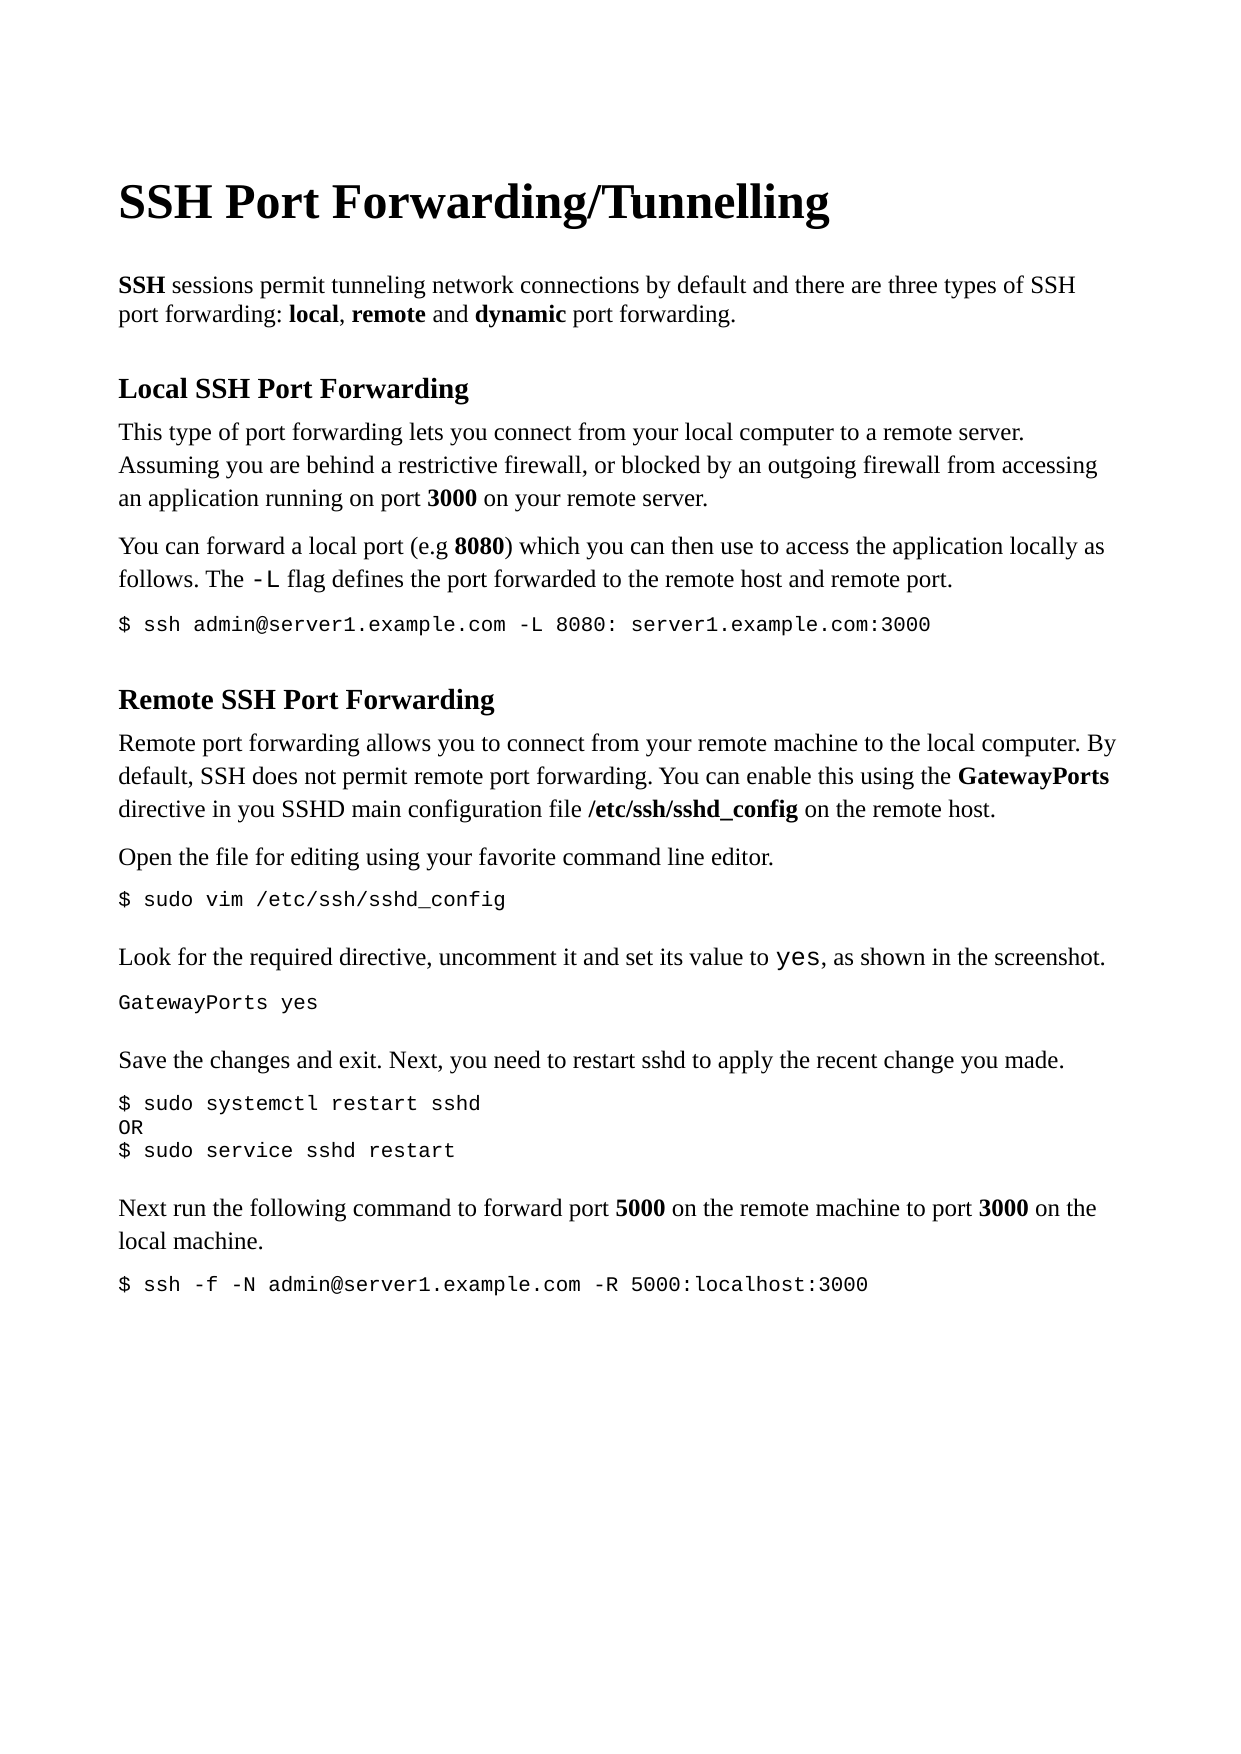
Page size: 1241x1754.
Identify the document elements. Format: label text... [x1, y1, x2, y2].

text OR [118, 1117, 1122, 1140]
subtitle Local SSH Port Forwarding [118, 371, 1122, 405]
text Remote port forwarding allows you to connect from your remote machine to the local computer. By default, SSH does not permit remote port forwarding. You can enable this using the GatewayPorts directive in you SSHD main configuration file /etc/ssh/sshd_config on the remote host. [118, 728, 1122, 823]
text SSH sessions permit tunneling network connections by default and there are three types of SSH port forwarding: local, remote and dynamic port forwarding. [118, 271, 1122, 328]
text $ ssh admin@server1.example.com -L 8080: server1.example.com:3000 [118, 614, 1122, 638]
text You can forward a local port (e.g 8080) which you can then use to access the application locally as follows. The -L flag defines the port forwarded to the remote host and remote port. [118, 531, 1122, 595]
text $ sudo vim /etc/ssh/sshd_config [118, 889, 1122, 913]
text Open the file for editing using your favorite command line editor. [118, 842, 1122, 870]
text $ ssh -f -N admin@server1.example.com -R 5000:localhost:3000 [118, 1274, 1122, 1298]
text $ sudo service sshd restart [118, 1140, 1122, 1164]
text Look for the required directive, uncomment it and set its value to yes, as shown in the screenshot. [118, 942, 1122, 973]
text Save the changes and exit. Next, you need to restart sshd to apply the recent change you made. [118, 1045, 1122, 1074]
text Next run the following command to forward port 5000 on the remote machine to port 3000 on the local machine. [118, 1193, 1122, 1255]
subtitle Remote SSH Port Forwarding [118, 682, 1122, 715]
text $ sudo systemctl restart sshd [118, 1093, 1122, 1117]
text GatewayPorts yes [118, 992, 1122, 1016]
text This type of port forwarding lets you connect from your local computer to a remote server. Assuming you are behind a restrictive firewall, or blocked by an outgoing firewall from accessing an application running on port 3000 on your remote server. [118, 417, 1122, 512]
subtitle SSH Port Forwarding/Tunnelling [118, 172, 1122, 229]
